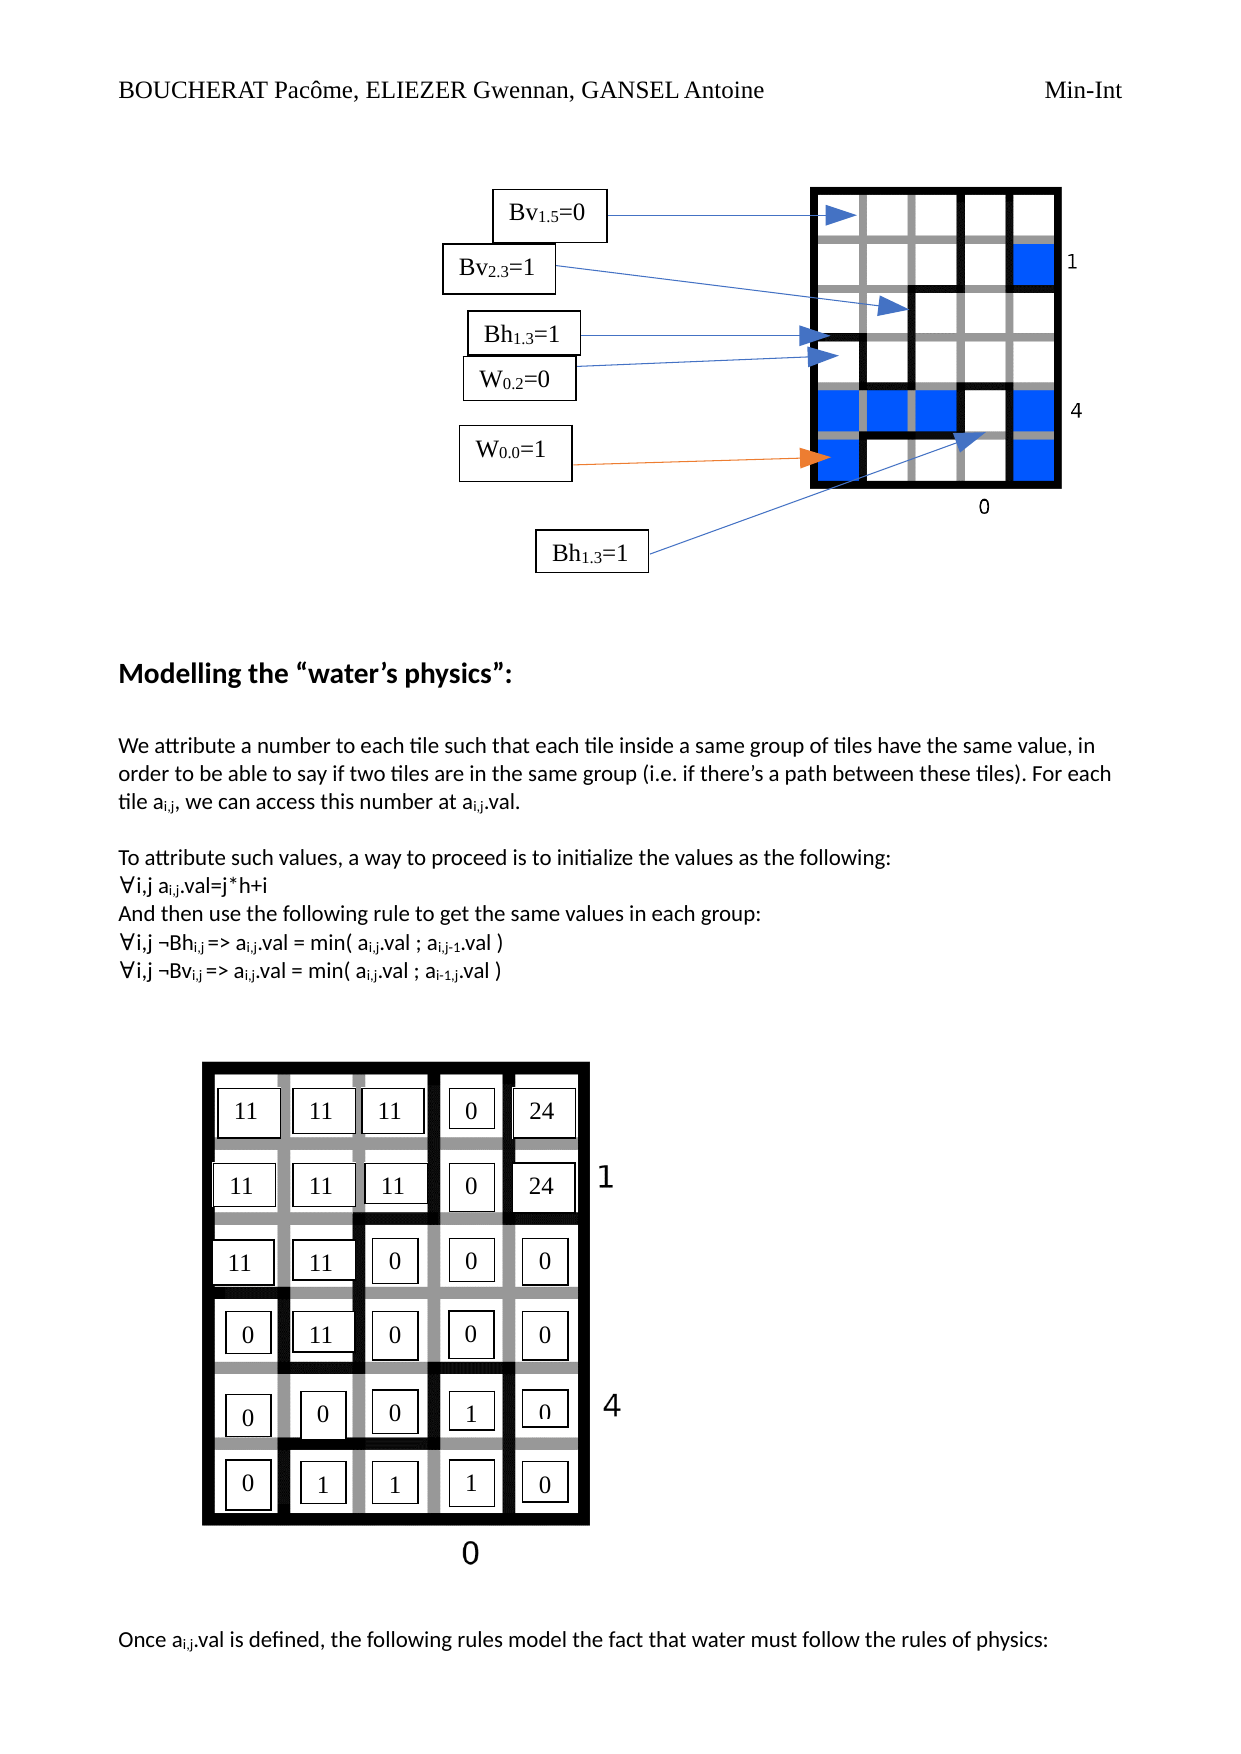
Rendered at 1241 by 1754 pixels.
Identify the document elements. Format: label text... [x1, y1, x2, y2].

text 0 [388, 1246, 402, 1275]
text Bv2.3=1 [459, 252, 540, 281]
text 11 [227, 1248, 258, 1277]
text W0.2=0 [479, 364, 560, 392]
text 1 [317, 1470, 330, 1495]
text 11 [309, 1320, 339, 1344]
text 0 [538, 1320, 552, 1349]
text 11 [309, 1171, 339, 1198]
text 0 [538, 1470, 552, 1494]
text 11 [234, 1096, 264, 1125]
text Bh1.3=1 [484, 319, 565, 347]
text 0 [242, 1468, 255, 1497]
text 0 [465, 1246, 479, 1273]
text 1 [465, 1399, 479, 1422]
text 0 [317, 1399, 330, 1428]
text We attribute a number to each tile such that each tile inside a same group of tiles have the same value, in order to be able to say if two tiles are in the same group (i.e. if there’s a path between these tiles). For each tile ai,j, we can access this number at ai,j.val. [118, 731, 1122, 815]
text ∀i,j ai,j.val=j*h+i [118, 871, 1122, 899]
text Bh1.3=1 [552, 538, 633, 564]
text 24 [529, 1096, 560, 1125]
text 0 [388, 1398, 402, 1425]
text ∀i,j ¬Bvi,j => ai,j.val = min( ai,j.val ; ai-1,j.val ) [118, 956, 1122, 984]
text 1 [465, 1468, 479, 1497]
text 11 [229, 1171, 260, 1198]
text 1 [388, 1470, 402, 1495]
text ∀i,j ¬Bhi,j => ai,j.val = min( ai,j.val ; ai,j-1.val ) [118, 927, 1122, 956]
subtitle Modelling the “water’s physics”: [118, 654, 1122, 690]
text 0 [242, 1320, 255, 1345]
text 0 [538, 1246, 552, 1275]
text 0 [242, 1403, 255, 1428]
text 24 [528, 1171, 559, 1200]
text 0 [538, 1398, 552, 1419]
text Once ai,j.val is defined, the following rules model the fact that water must follow the rules of physics: [118, 1625, 1122, 1653]
text And then use the following rule to get the same values in each group: [118, 899, 1122, 927]
text Bv1.5=0 [509, 197, 591, 226]
picture [118, 1041, 1019, 1570]
picture [755, 132, 1123, 528]
text 11 [309, 1248, 339, 1272]
text 0 [464, 1319, 478, 1348]
text 0 [465, 1096, 479, 1120]
text To attribute such values, a way to proceed is to initialize the values as the following: [118, 843, 1122, 871]
text 11 [381, 1171, 411, 1195]
text 0 [388, 1320, 402, 1349]
text 11 [377, 1096, 408, 1125]
text 0 [465, 1171, 479, 1200]
text W0.0=1 [475, 434, 556, 462]
text 11 [309, 1096, 339, 1125]
